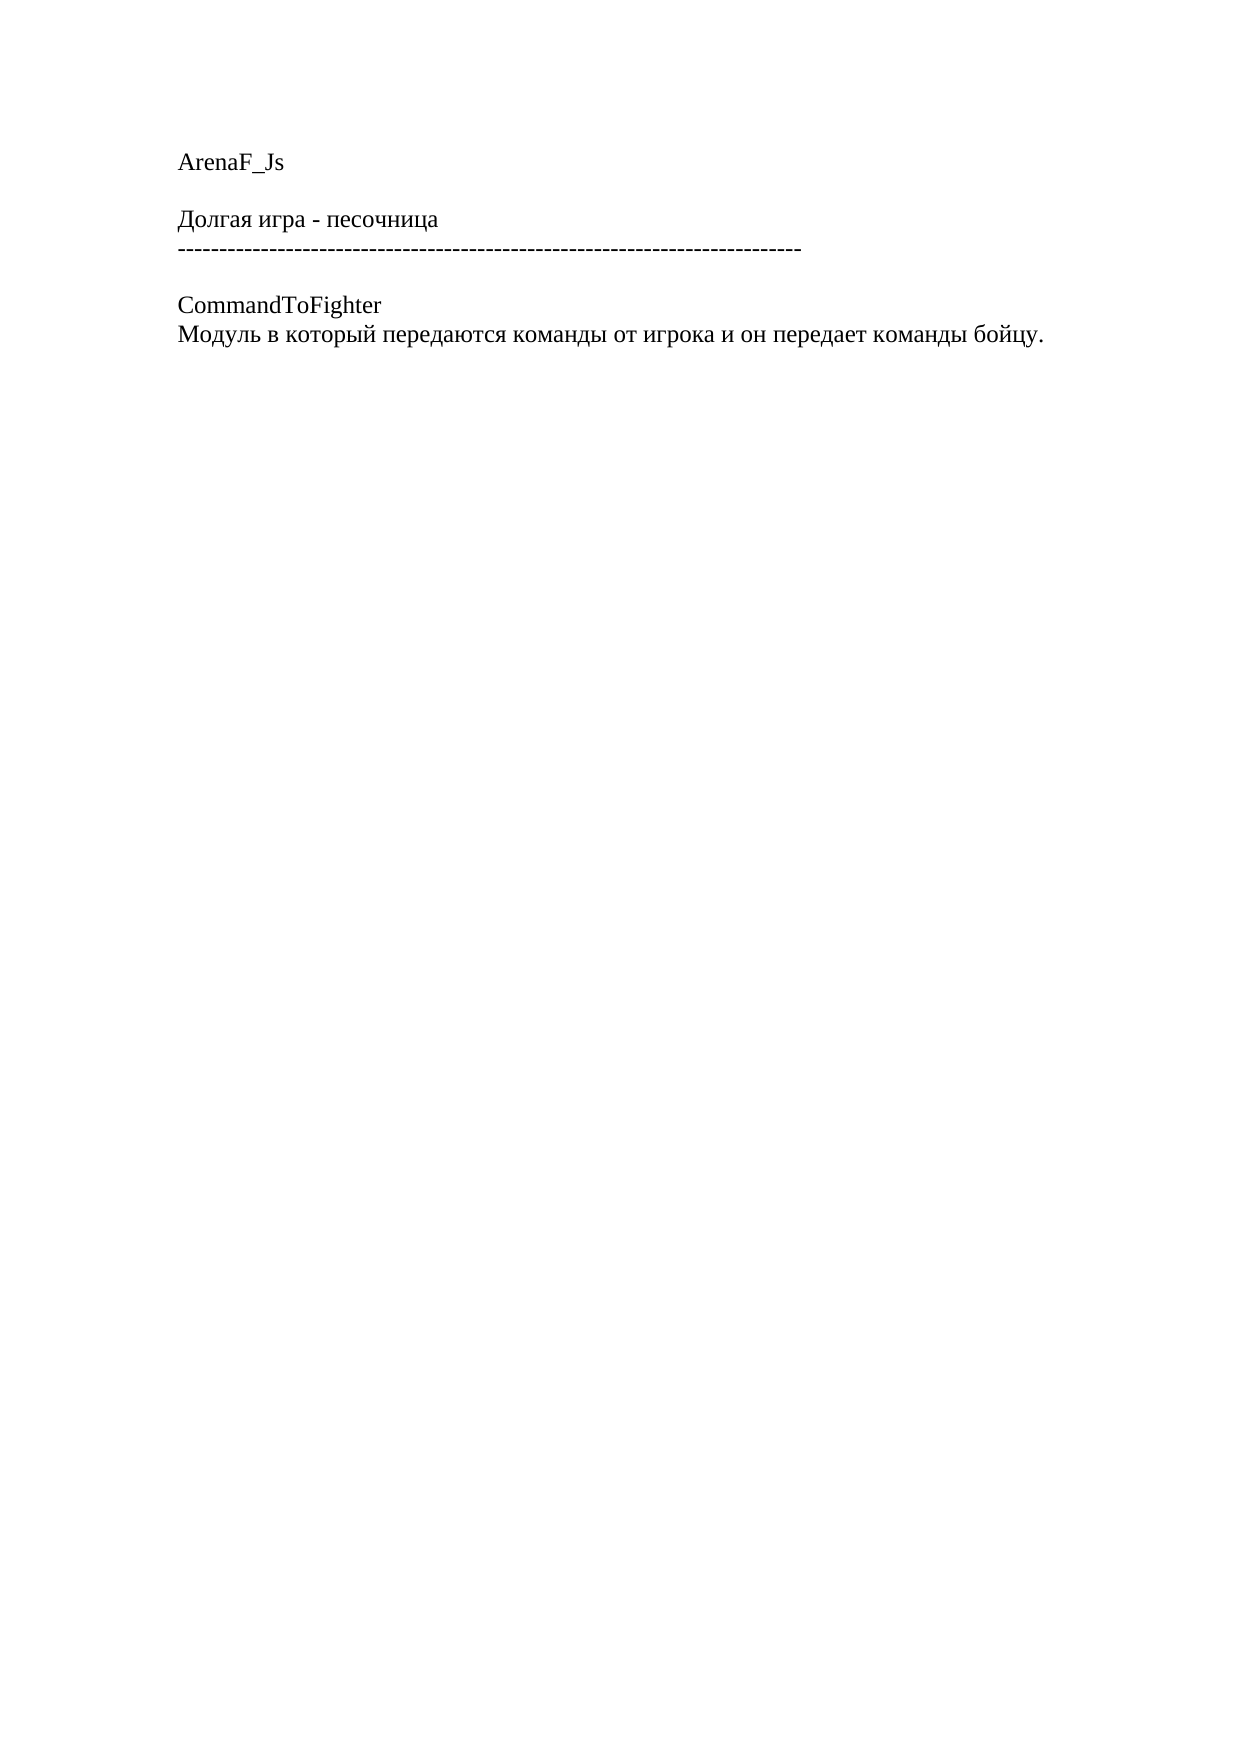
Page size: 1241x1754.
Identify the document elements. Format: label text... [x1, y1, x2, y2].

text Модуль в который передаются команды от игрока и он передает команды бойцу. [177, 319, 1152, 348]
text --------------------------------------------------------------------------- [177, 233, 1152, 262]
text Долгая игра - песочница [177, 204, 1152, 233]
text ArenaF_Js [177, 147, 1152, 176]
text CommandToFighter [177, 291, 1152, 319]
